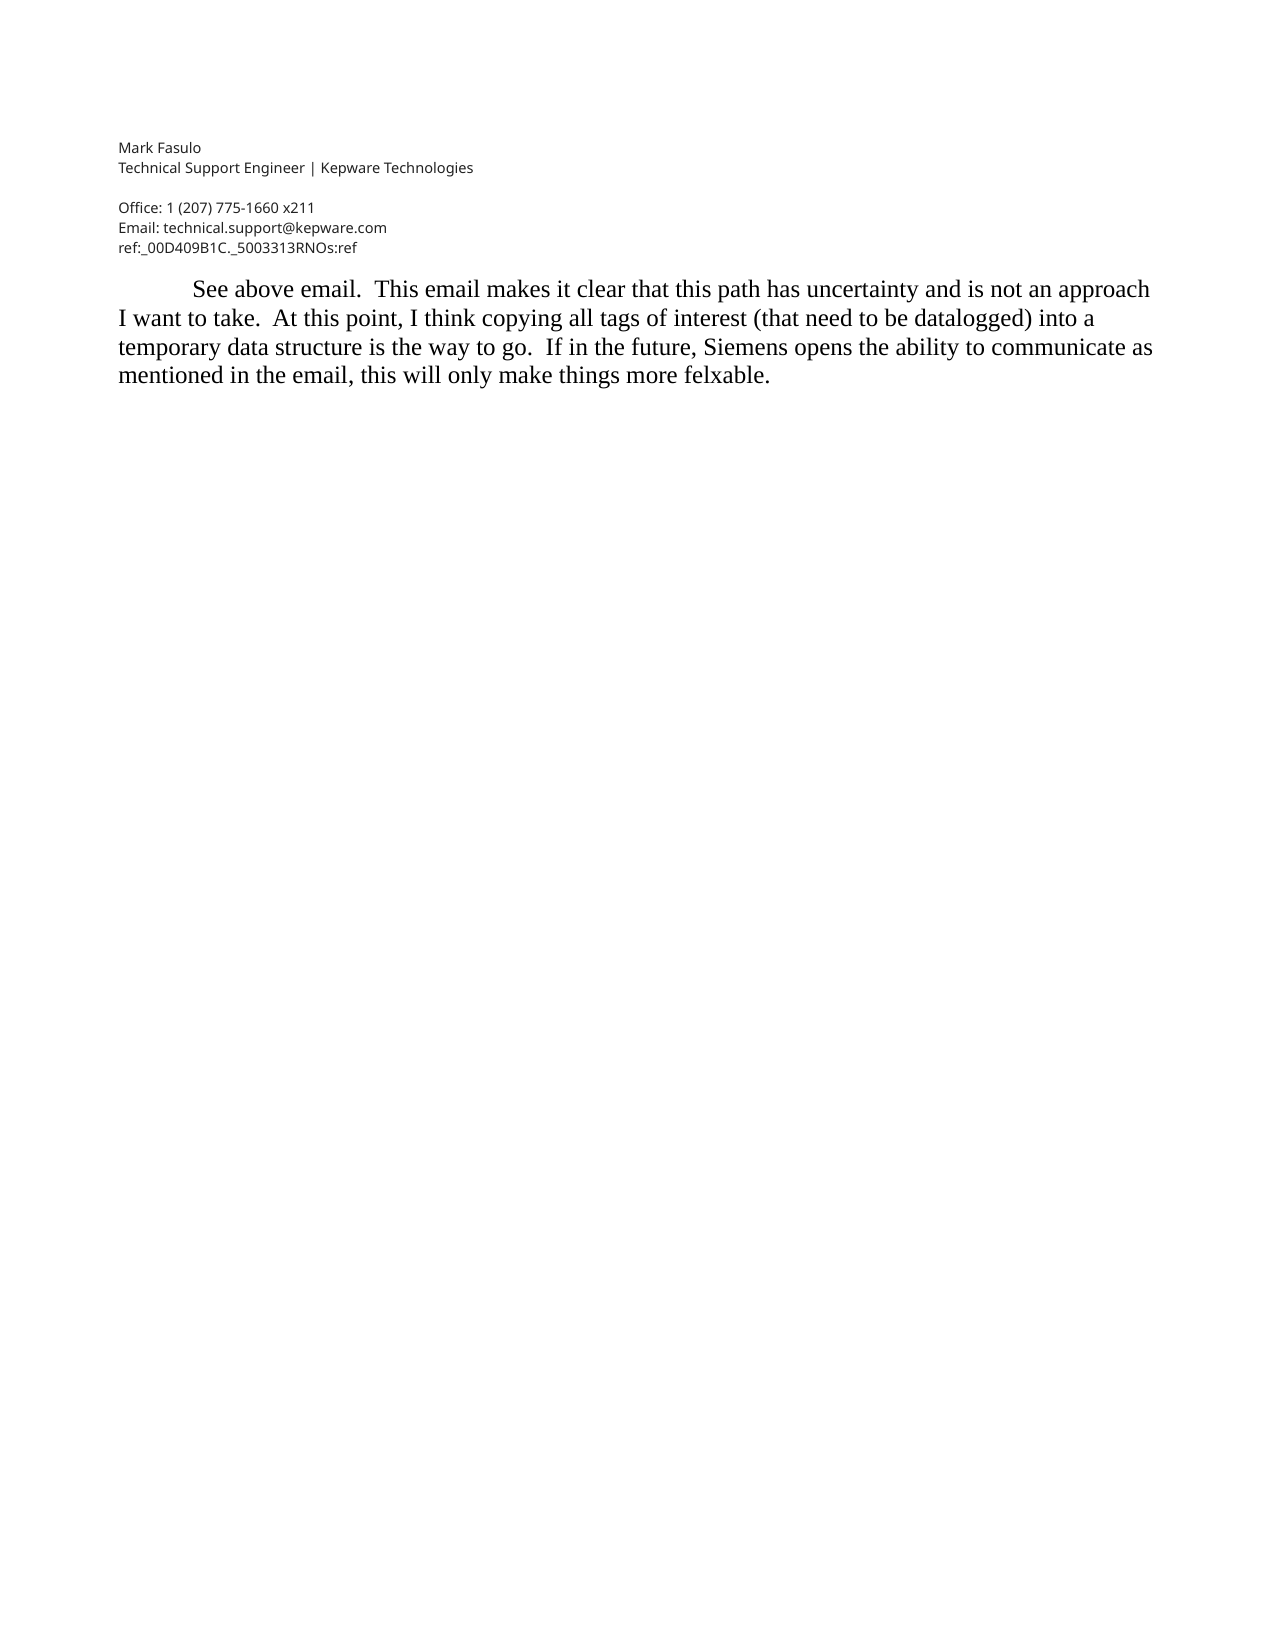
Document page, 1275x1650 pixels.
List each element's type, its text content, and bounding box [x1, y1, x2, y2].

text Mark Fasulo Technical Support Engineer | Kepware Technologies Office: 1 (207) 775-1660 x211 Email: technical.support@kepware.com ref:_00D409B1C._5003313RNOs:ref [118, 118, 1157, 257]
text See above email. This email makes it clear that this path has uncertainty and is not an approach I want to take. At this point, I think copying all tags of interest (that need to be datalogged) into a temporary data structure is the way to go. If in the future, Siemens opens the ability to communicate as mentioned in the email, this will only make things more felxable. [118, 274, 1157, 389]
